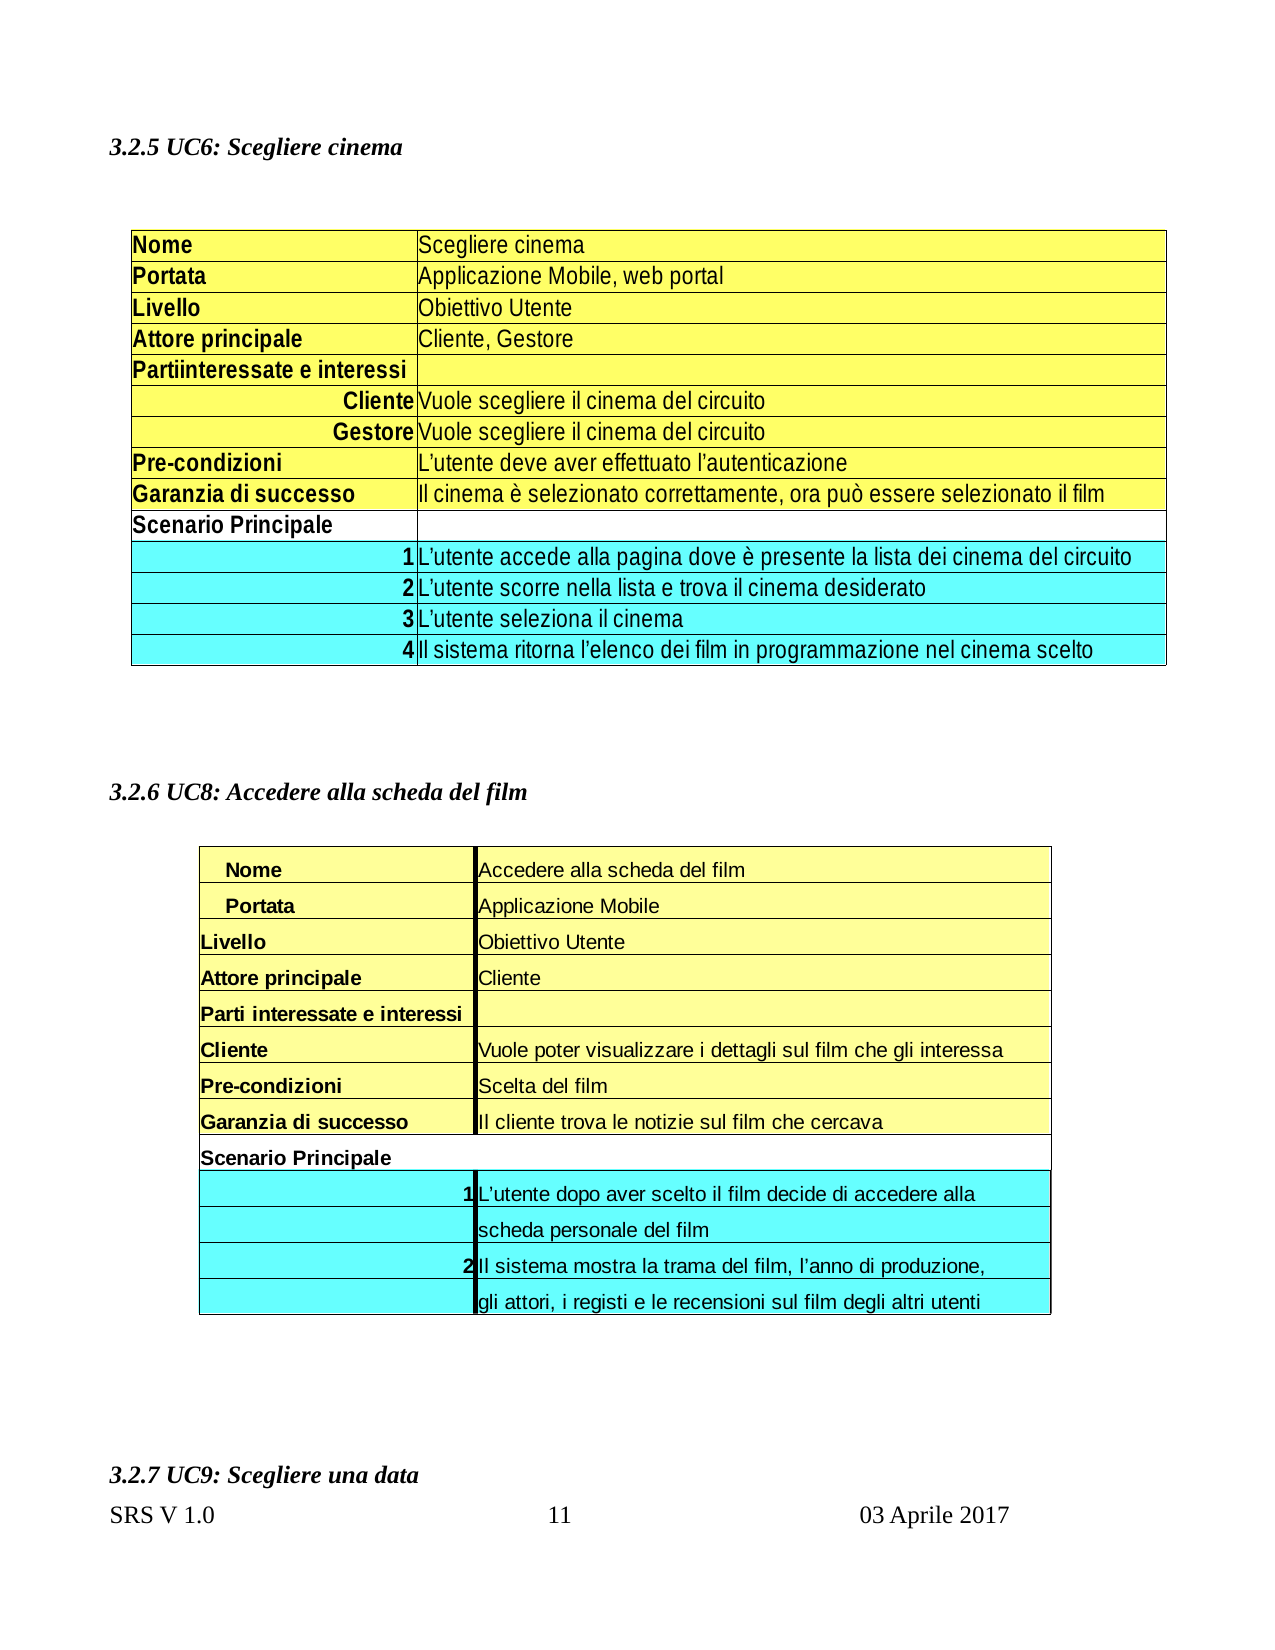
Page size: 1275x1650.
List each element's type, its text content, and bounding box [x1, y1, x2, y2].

text 3.2.7 UC9: Scegliere una data [109, 1461, 1162, 1489]
text 3.2.6 UC8: Accedere alla scheda del film [109, 777, 1162, 806]
text 3.2.5 UC6: Scegliere cinema [109, 132, 1162, 161]
